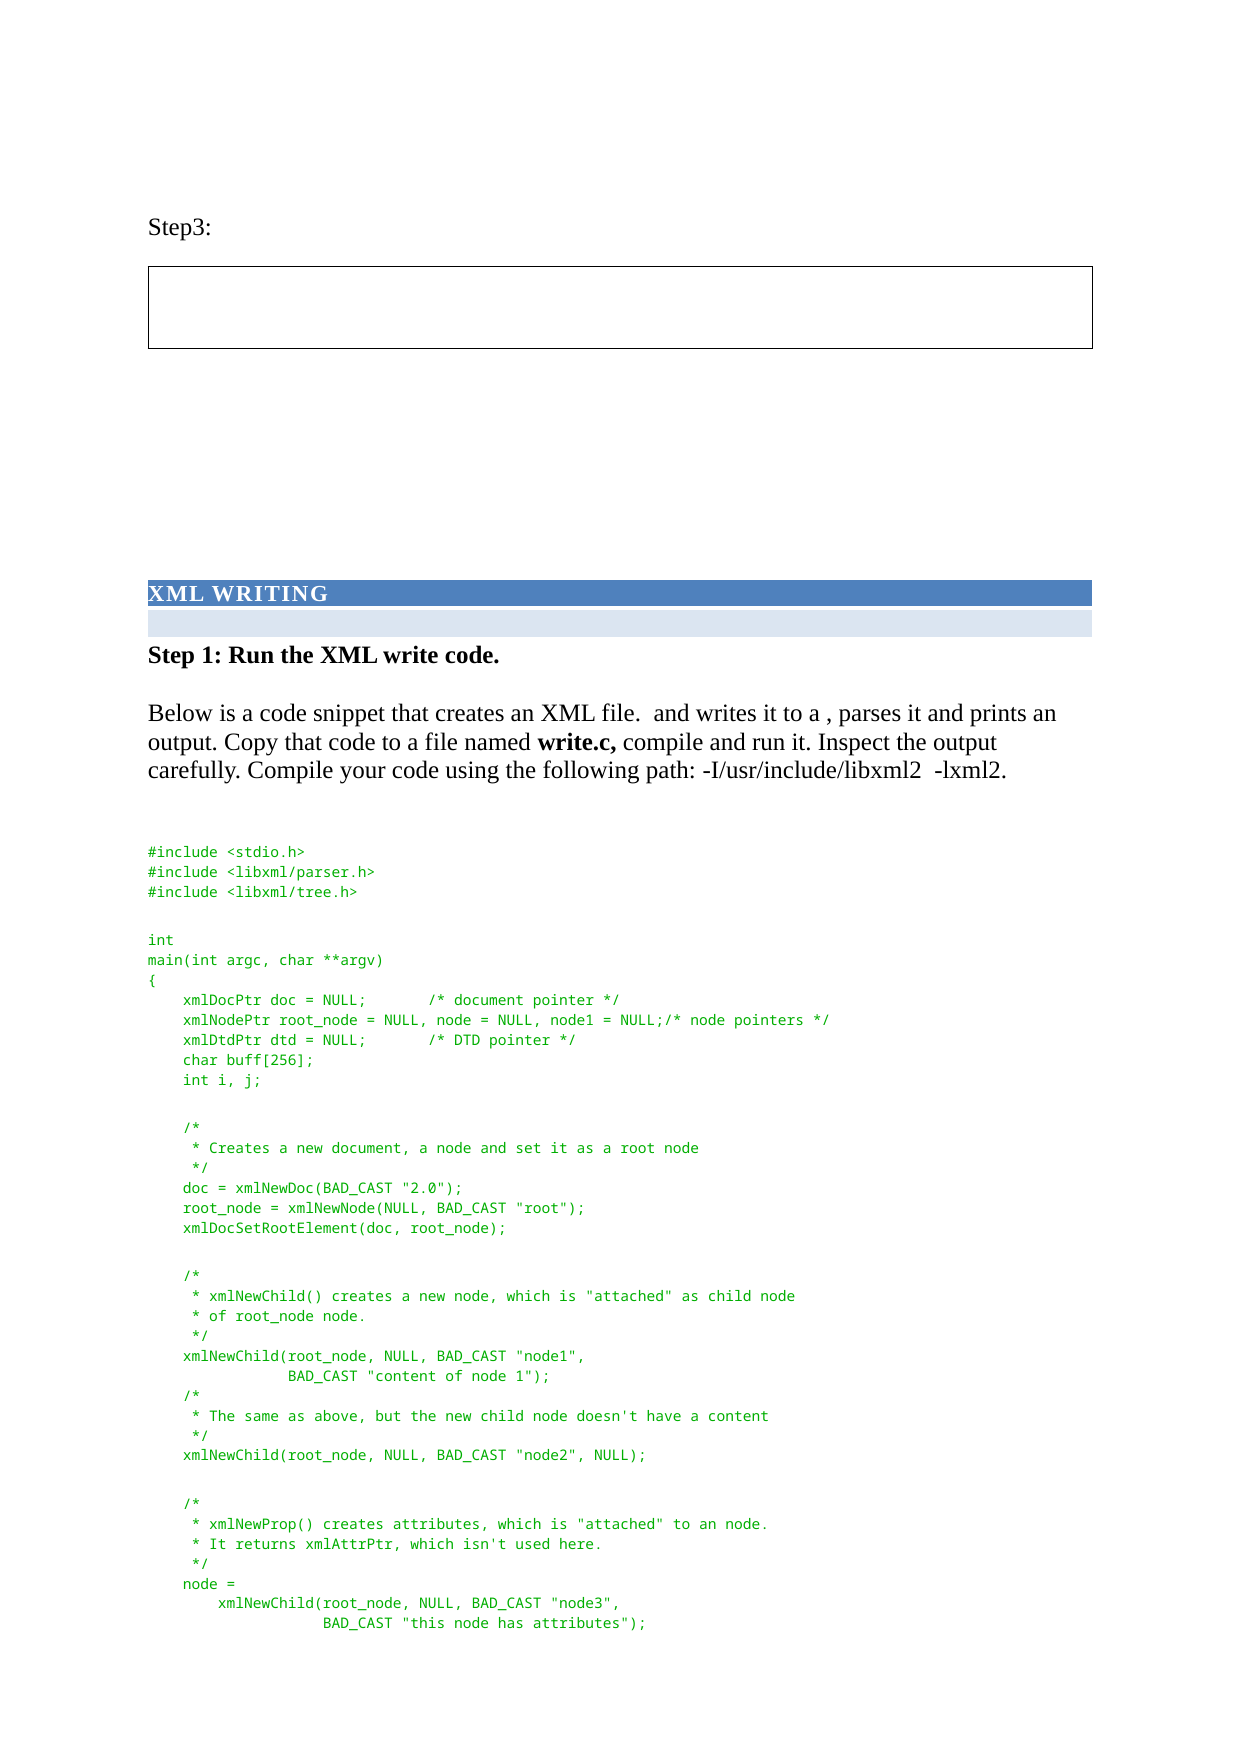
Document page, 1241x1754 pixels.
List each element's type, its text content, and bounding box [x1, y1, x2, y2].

text Step3: [148, 212, 1092, 241]
text * xmlNewProp() creates attributes, which is "attached" to an node. [148, 1514, 1092, 1534]
text char buff[256]; [148, 1049, 1092, 1069]
text #include <libxml/tree.h> [148, 881, 1092, 901]
text #include <libxml/parser.h> [148, 862, 1092, 881]
text int [148, 930, 1092, 950]
text root_node = xmlNewNode(NULL, BAD_CAST "root"); [148, 1198, 1092, 1217]
text { [148, 970, 1092, 990]
text * xmlNewChild() creates a new node, which is "attached" as child node [148, 1286, 1092, 1306]
text #include <stdio.h> [148, 842, 1092, 862]
text xmlDocPtr doc = NULL; /* document pointer */ [148, 990, 1092, 1010]
text node = [148, 1573, 1092, 1593]
text xmlDocSetRootElement(doc, root_node); [148, 1217, 1092, 1237]
text xmlDtdPtr dtd = NULL; /* DTD pointer */ [148, 1029, 1092, 1049]
text xmlNewChild(root_node, NULL, BAD_CAST "node2", NULL); [148, 1445, 1092, 1465]
text int i, j; [148, 1069, 1092, 1089]
text /* [148, 1266, 1092, 1286]
text */ [148, 1326, 1092, 1346]
text xmlNewChild(root_node, NULL, BAD_CAST "node3", [148, 1593, 1092, 1613]
text /* [148, 1494, 1092, 1514]
table_header [149, 267, 1092, 348]
subtitle XML Writing [148, 580, 1092, 606]
text * Creates a new document, a node and set it as a root node [148, 1138, 1092, 1158]
text */ [148, 1553, 1092, 1573]
text * of root_node node. [148, 1306, 1092, 1326]
text Below is a code snippet that creates an XML file. and writes it to a , parses it and prints an output. Copy that code to a file named write.c, compile and run it. Inspect the output carefully. Compile your code using the following path: -I/usr/include/libxml2 -lxml2. [148, 698, 1092, 784]
text xmlNewChild(root_node, NULL, BAD_CAST "node1", [148, 1346, 1092, 1366]
text BAD_CAST "this node has attributes"); [148, 1613, 1092, 1633]
text /* [148, 1386, 1092, 1405]
text */ [148, 1158, 1092, 1178]
text Step 1: Run the XML write code. [148, 640, 1092, 669]
text main(int argc, char **argv) [148, 950, 1092, 970]
text */ [148, 1425, 1092, 1445]
text /* [148, 1118, 1092, 1138]
text xmlNodePtr root_node = NULL, node = NULL, node1 = NULL;/* node pointers */ [148, 1010, 1092, 1029]
text doc = xmlNewDoc(BAD_CAST "2.0"); [148, 1178, 1092, 1198]
text BAD_CAST "content of node 1"); [148, 1366, 1092, 1386]
text * The same as above, but the new child node doesn't have a content [148, 1405, 1092, 1425]
text * It returns xmlAttrPtr, which isn't used here. [148, 1534, 1092, 1553]
